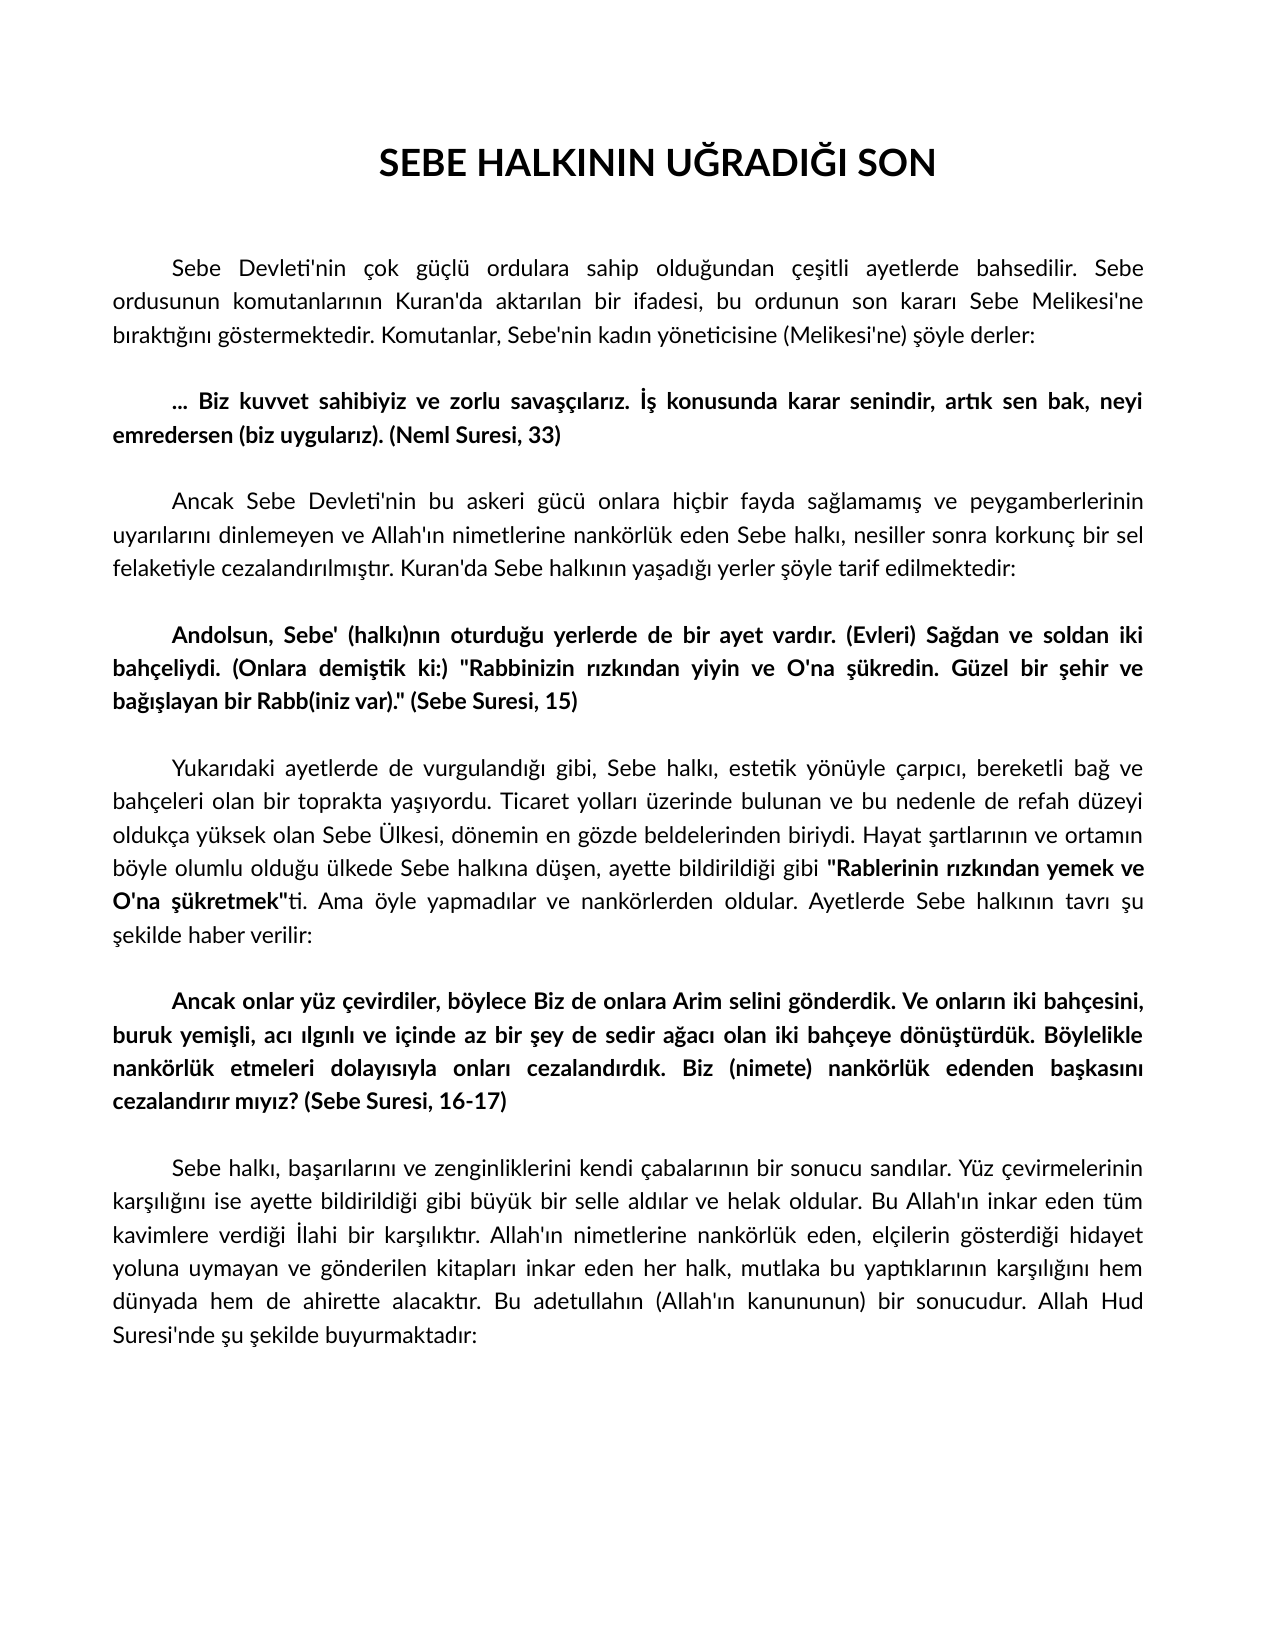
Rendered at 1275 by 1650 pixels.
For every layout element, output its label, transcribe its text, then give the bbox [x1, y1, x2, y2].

text Yukarıdaki ayetlerde de vurgulandığı gibi, Sebe halkı, estetik yönüyle çarpıcı, bereketli bağ ve bahçeleri olan bir toprakta yaşıyordu. Ticaret yolları üzerinde bulunan ve bu nedenle de refah düzeyi oldukça yüksek olan Sebe Ülkesi, dönemin en gözde beldelerinden biriydi. Hayat şartlarının ve ortamın böyle olumlu olduğu ülkede Sebe halkına düşen, ayette bildirildiği gibi "Rablerinin rızkından yemek ve O'na şükretmek"ti. Ama öyle yapmadılar ve nankörlerden oldular. Ayetlerde Sebe halkının tavrı şu şekilde haber verilir: [112, 750, 1145, 950]
text Ancak onlar yüz çevirdiler, böylece Biz de onlara Arim selini gönderdik. Ve onların iki bahçesini, buruk yemişli, acı ılgınlı ve içinde az bir şey de sedir ağacı olan iki bahçeye dönüştürdük. Böylelikle nankörlük etmeleri dolayısıyla onları cezalandırdık. Biz (nimete) nankörlük edenden başkasını cezalandırır mıyız? (Sebe Suresi, 16-17) [112, 983, 1145, 1116]
text Andolsun, Sebe' (halkı)nın oturduğu yerlerde de bir ayet vardır. (Evleri) Sağdan ve soldan iki bahçeliydi. (Onlara demiştik ki:) "Rabbinizin rızkından yiyin ve O'na şükredin. Güzel bir şehir ve bağışlayan bir Rabb(iniz var)." (Sebe Suresi, 15) [112, 616, 1145, 716]
text Sebe halkı, başarılarını ve zenginliklerini kendi çabalarının bir sonucu sandılar. Yüz çevirmelerinin karşılığını ise ayette bildirildiği gibi büyük bir selle aldılar ve helak oldular. Bu Allah'ın inkar eden tüm kavimlere verdiği İlahi bir karşılıktır. Allah'ın nimetlerine nankörlük eden, elçilerin gösterdiği hidayet yoluna uymayan ve gönderilen kitapları inkar eden her halk, mutlaka bu yaptıklarının karşılığını hem dünyada hem de ahirette alacaktır. Bu adetullahın (Allah'ın kanununun) bir sonucudur. Allah Hud Suresi'nde şu şekilde buyurmaktadır: [112, 1150, 1145, 1350]
text SEBE HALKININ UĞRADIĞI SON [112, 148, 1145, 183]
text Ancak Sebe Devleti'nin bu askeri gücü onlara hiçbir fayda sağlamamış ve peygamberlerinin uyarılarını dinlemeyen ve Allah'ın nimetlerine nankörlük eden Sebe halkı, nesiller sonra korkunç bir sel felaketiyle cezalandırılmıştır. Kuran'da Sebe halkının yaşadığı yerler şöyle tarif edilmektedir: [112, 483, 1145, 583]
text ... Biz kuvvet sahibiyiz ve zorlu savaşçılarız. İş konusunda karar senindir, artık sen bak, neyi emredersen (biz uygularız). (Neml Suresi, 33) [112, 383, 1145, 450]
text Sebe Devleti'nin çok güçlü ordulara sahip olduğundan çeşitli ayetlerde bahsedilir. Sebe ordusunun komutanlarının Kuran'da aktarılan bir ifadesi, bu ordunun son kararı Sebe Melikesi'ne bıraktığını göstermektedir. Komutanlar, Sebe'nin kadın yöneticisine (Melikesi'ne) şöyle derler: [112, 250, 1145, 350]
